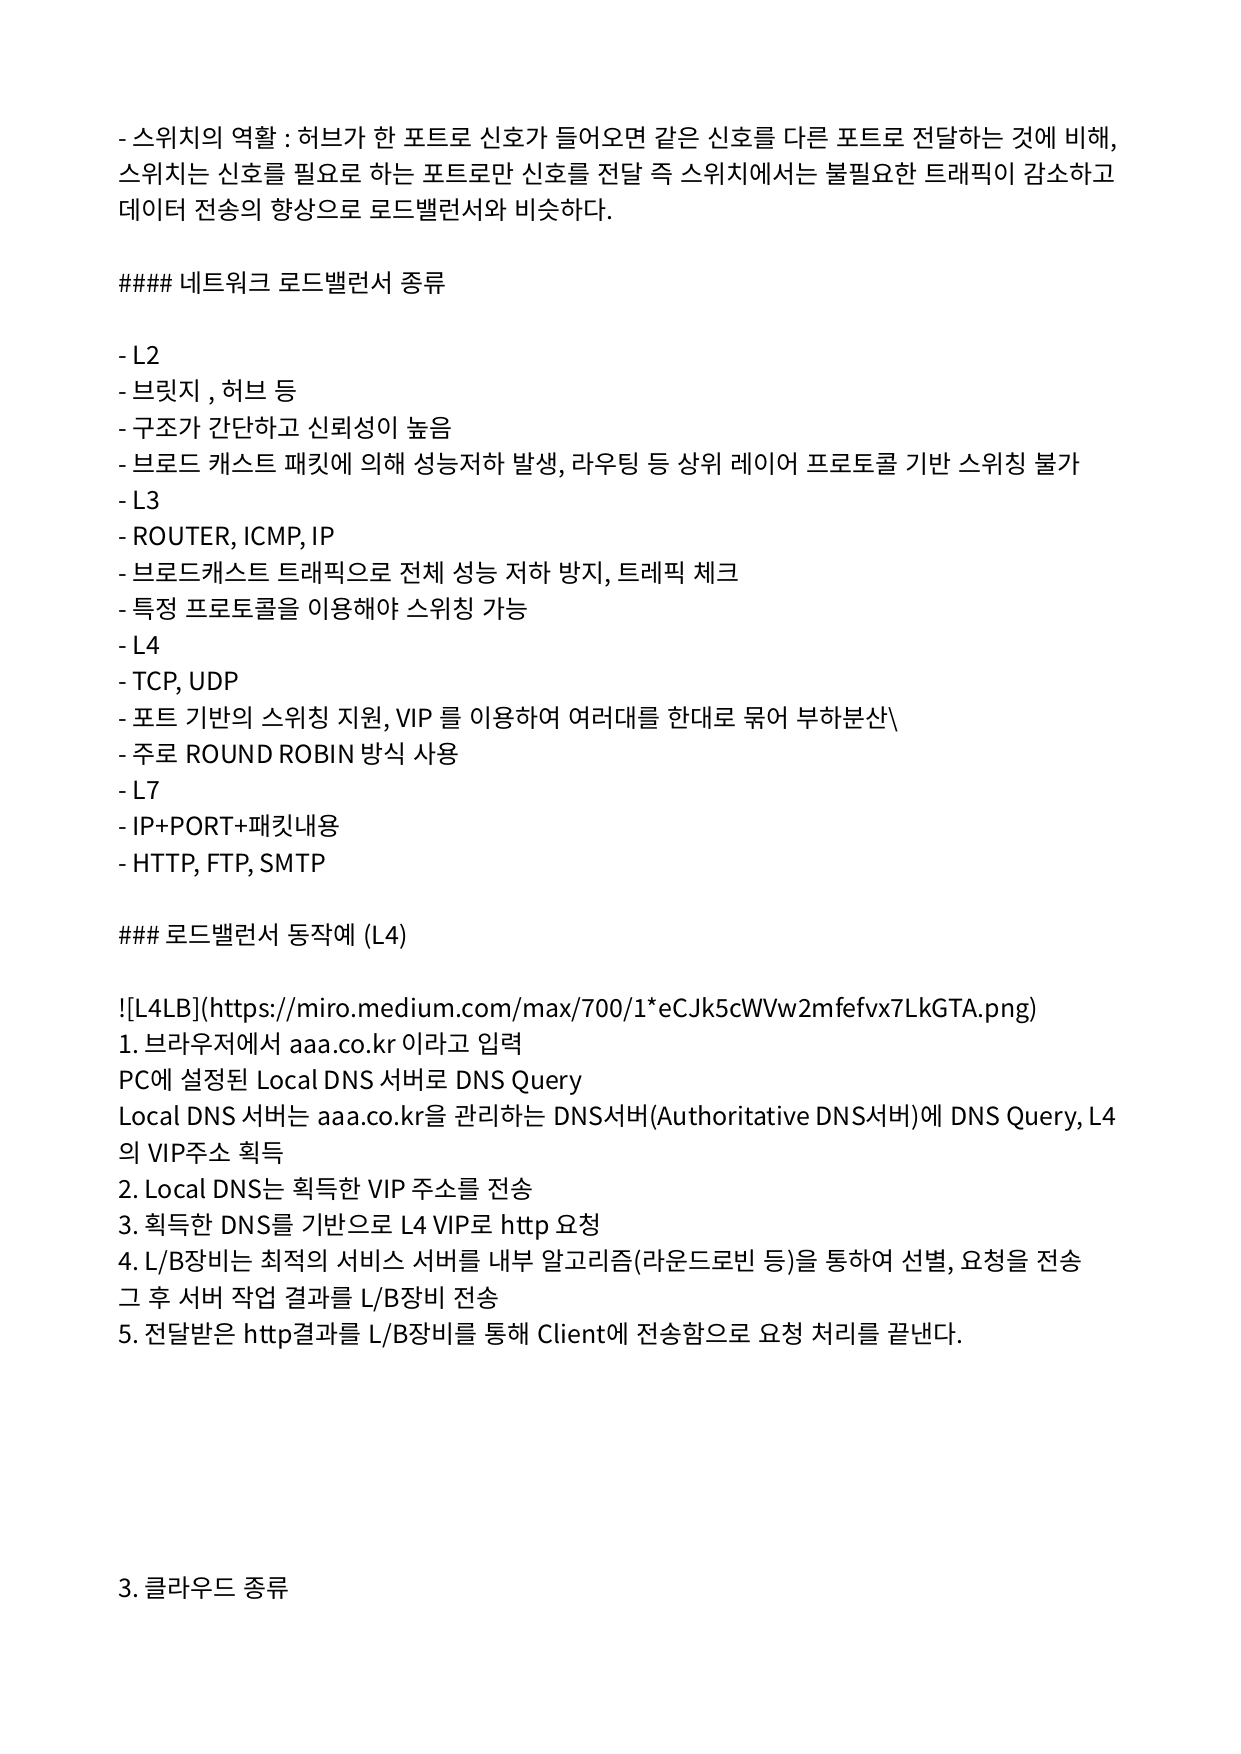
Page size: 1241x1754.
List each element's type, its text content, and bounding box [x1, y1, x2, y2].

text 1. 브라우저에서 aaa.co.kr 이라고 입력 [118, 1024, 1122, 1061]
text PC에 설정된 Local DNS 서버로 DNS Query [118, 1061, 1122, 1097]
text ### 로드밸런서 동작예 (L4) [118, 916, 1122, 952]
text - HTTP, FTP, SMTP [118, 843, 1122, 879]
text - 브릿지 , 허브 등 [118, 372, 1122, 408]
text - L2 [118, 336, 1122, 372]
text - ROUTER, ICMP, IP [118, 517, 1122, 553]
text - 스위치의 역활 : 허브가 한 포트로 신호가 들어오면 같은 신호를 다른 포트로 전달하는 것에 비해, 스위치는 신호를 필요로 하는 포트로만 신호를 전달 즉 스위치에서는 불필요한 트래픽이 감소하고 데이터 전송의 향상으로 로드밸런서와 비슷하다. [118, 118, 1122, 227]
text - 브로드 캐스트 패킷에 의해 성능저하 발생, 라우팅 등 상위 레이어 프로토콜 기반 스위칭 불가 [118, 444, 1122, 481]
text - TCP, UDP [118, 662, 1122, 698]
text - L7 [118, 771, 1122, 807]
text - L4 [118, 626, 1122, 662]
text 3. 획득한 DNS를 기반으로 L4 VIP로 http 요청 [118, 1206, 1122, 1242]
text - L3 [118, 481, 1122, 517]
text Local DNS 서버는 aaa.co.kr을 관리하는 DNS서버(Authoritative DNS서버)에 DNS Query, L4의 VIP주소 획득 [118, 1097, 1122, 1169]
text ![L4LB](https://miro.medium.com/max/700/1*eCJk5cWVw2mfefvx7LkGTA.png) [118, 988, 1122, 1024]
text 4. L/B장비는 최적의 서비스 서버를 내부 알고리즘(라운드로빈 등)을 통하여 선별, 요청을 전송 [118, 1242, 1122, 1278]
text - IP+PORT+패킷내용 [118, 807, 1122, 843]
text - 구조가 간단하고 신뢰성이 높음 [118, 408, 1122, 444]
text - 브로드캐스트 트래픽으로 전체 성능 저하 방지, 트레픽 체크 [118, 553, 1122, 589]
text 5. 전달받은 http결과를 L/B장비를 통해 Client에 전송함으로 요청 처리를 끝낸다. [118, 1314, 1122, 1351]
text 3. 클라우드 종류 [118, 1568, 1122, 1604]
text - 주로 ROUND ROBIN 방식 사용 [118, 734, 1122, 771]
text #### 네트워크 로드밸런서 종류 [118, 263, 1122, 299]
text - 포트 기반의 스위칭 지원, VIP 를 이용하여 여러대를 한대로 묶어 부하분산\ [118, 698, 1122, 734]
text 그 후 서버 작업 결과를 L/B장비 전송 [118, 1278, 1122, 1314]
text 2. Local DNS는 획득한 VIP 주소를 전송 [118, 1169, 1122, 1206]
text - 특정 프로토콜을 이용해야 스위칭 가능 [118, 589, 1122, 626]
